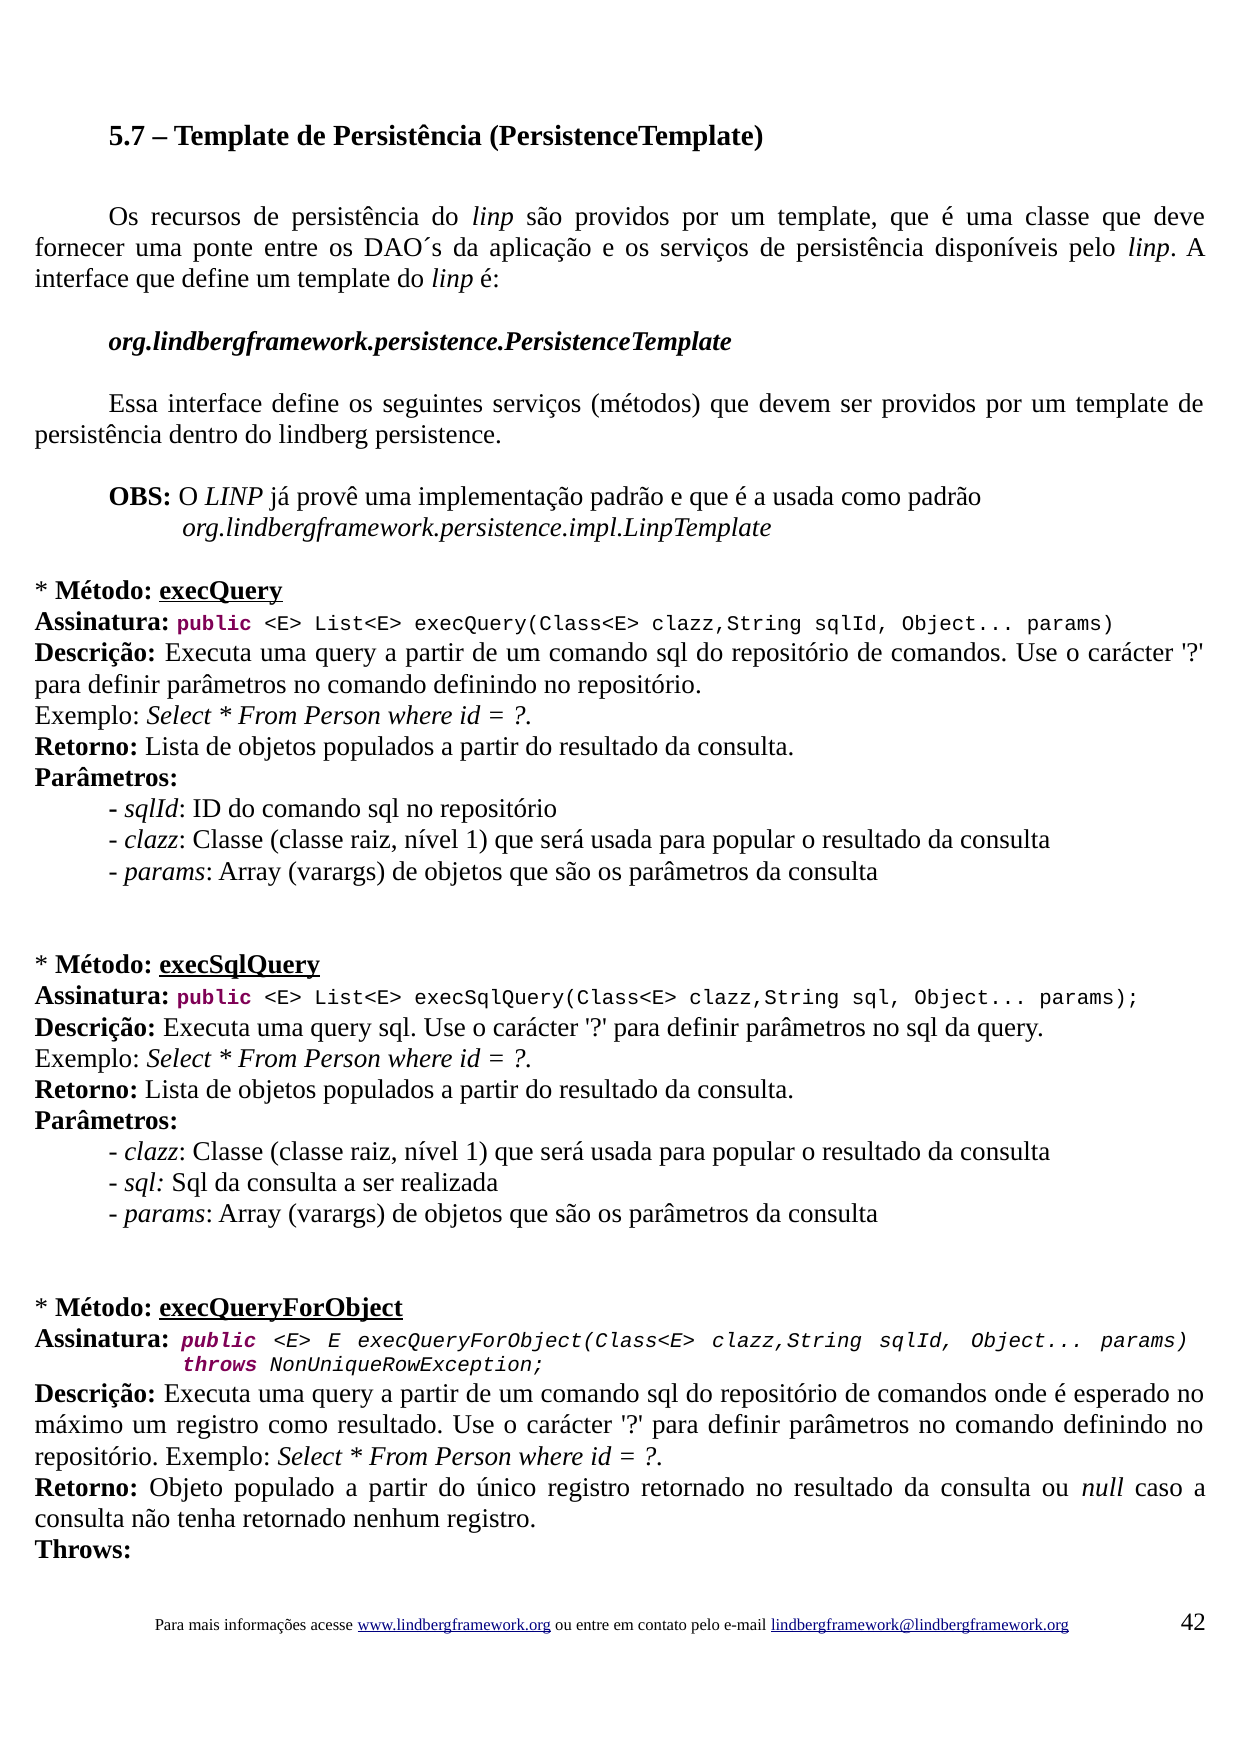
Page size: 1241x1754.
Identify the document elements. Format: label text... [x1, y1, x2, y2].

text - sqlId: ID do comando sql no repositório [34, 792, 1206, 823]
subtitle 5.7 – Template de Persistência (PersistenceTemplate) [94, 118, 1206, 152]
text Throws: [34, 1533, 1206, 1564]
text Retorno: Objeto populado a partir do único registro retornado no resultado da consulta ou null caso a consulta não tenha retornado nenhum registro. [34, 1471, 1206, 1533]
text * Método: execQueryForObject [34, 1291, 1206, 1322]
text Descrição: Executa uma query a partir de um comando sql do repositório de comandos onde é esperado no máximo um registro como resultado. Use o carácter '?' para definir parâmetros no comando definindo no repositório. Exemplo: Select * From Person where id = ?. [34, 1377, 1206, 1471]
text * Método: execQuery [34, 574, 1206, 605]
text Assinatura: public <E> List<E> execSqlQuery(Class<E> clazz,String sql, Object... params); [34, 979, 1206, 1011]
text Exemplo: Select * From Person where id = ?. [34, 1042, 1206, 1073]
text - clazz: Classe (classe raiz, nível 1) que será usada para popular o resultado da consulta [34, 1135, 1206, 1166]
text Parâmetros: [34, 761, 1206, 792]
text - params: Array (varargs) de objetos que são os parâmetros da consulta [34, 854, 1206, 886]
text Os recursos de persistência do linp são providos por um template, que é uma classe que deve fornecer uma ponte entre os DAO´s da aplicação e os serviços de persistência disponíveis pelo linp. A interface que define um template do linp é: [34, 198, 1206, 293]
text Parâmetros: [34, 1104, 1206, 1135]
text - sql: Sql da consulta a ser realizada [34, 1166, 1206, 1198]
text org.lindbergframework.persistence.impl.LinpTemplate [34, 512, 1206, 543]
text Assinatura: public <E> List<E> execQuery(Class<E> clazz,String sqlId, Object... params) [34, 605, 1206, 637]
text * Método: execSqlQuery [34, 948, 1206, 979]
text Exemplo: Select * From Person where id = ?. [34, 699, 1206, 730]
text - clazz: Classe (classe raiz, nível 1) que será usada para popular o resultado da consulta [34, 823, 1206, 854]
text Essa interface define os seguintes serviços (métodos) que devem ser providos por um template de persistência dentro do lindberg persistence. [34, 387, 1206, 449]
text Retorno: Lista de objetos populados a partir do resultado da consulta. [34, 1073, 1206, 1104]
text OBS: O LINP já provê uma implementação padrão e que é a usada como padrão [34, 480, 1206, 512]
text Descrição: Executa uma query a partir de um comando sql do repositório de comandos. Use o carácter '?' para definir parâmetros no comando definindo no repositório. [34, 637, 1206, 699]
text Assinatura: public <E> E execQueryForObject(Class<E> clazz,String sqlId, Object... params) throws NonUniqueRowException; [34, 1322, 1206, 1377]
text - params: Array (varargs) de objetos que são os parâmetros da consulta [34, 1198, 1206, 1229]
text org.lindbergframework.persistence.PersistenceTemplate [34, 325, 1206, 356]
text Retorno: Lista de objetos populados a partir do resultado da consulta. [34, 730, 1206, 761]
text Descrição: Executa uma query sql. Use o carácter '?' para definir parâmetros no sql da query. [34, 1011, 1206, 1042]
